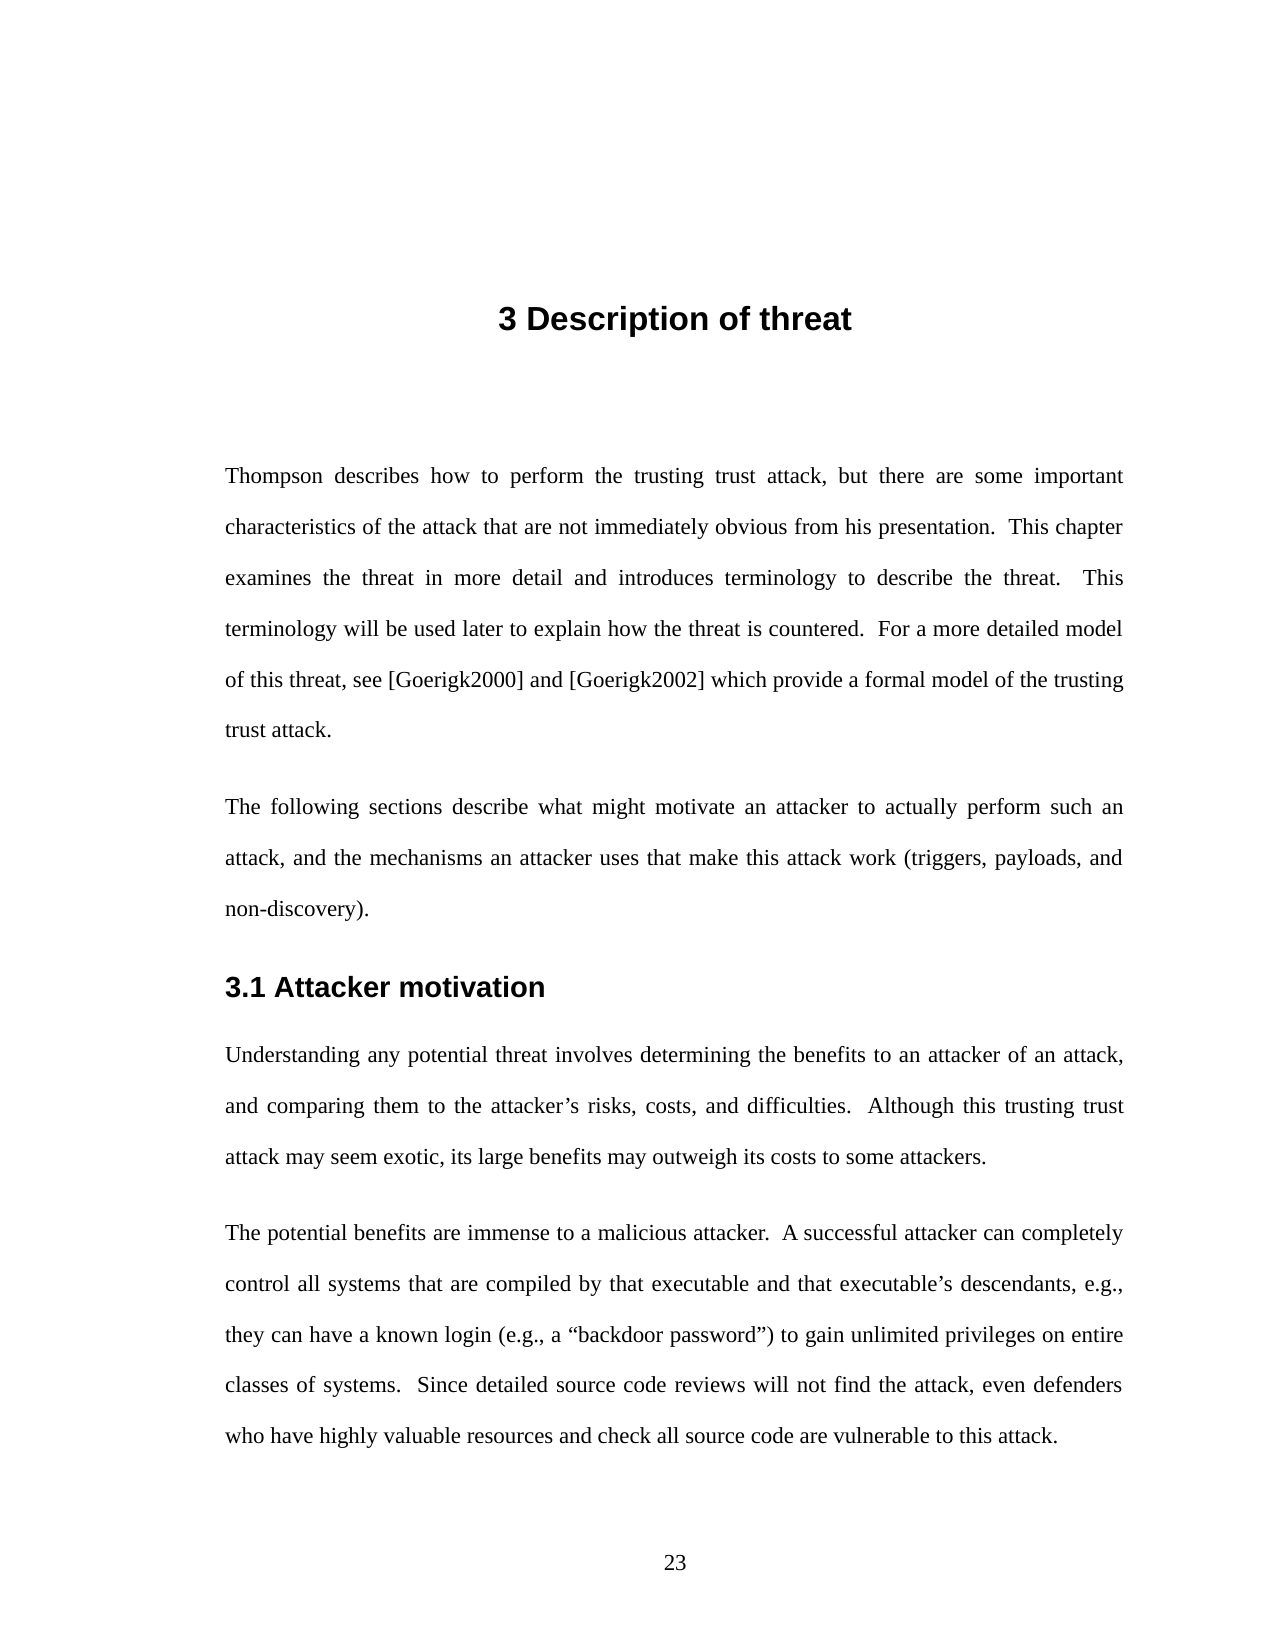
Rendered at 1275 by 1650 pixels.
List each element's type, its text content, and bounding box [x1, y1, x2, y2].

text Thompson describes how to perform the trusting trust attack, but there are some important characteristics of the attack that are not immediately obvious from his presentation. This chapter examines the threat in more detail and introduces terminology to describe the threat. This terminology will be used later to explain how the threat is countered. For a more detailed model of this threat, see [Goerigk2000] and [Goerigk2002] which provide a formal model of the trusting trust attack. [225, 463, 1125, 743]
subtitle Description of threat [225, 300, 1125, 337]
text The following sections describe what might motivate an attacker to actually perform such an attack, and the mechanisms an attacker uses that make this attack work (triggers, payloads, and non-discovery). [225, 794, 1125, 921]
text The potential benefits are immense to a malicious attacker. A successful attacker can completely control all systems that are compiled by that executable and that executable’s descendants, e.g., they can have a known login (e.g., a “backdoor password”) to gain unlimited privileges on entire classes of systems. Since detailed source code reviews will not find the attack, even defenders who have highly valuable resources and check all source code are vulnerable to this attack. [225, 1220, 1125, 1449]
subtitle Attacker motivation [225, 971, 1125, 1004]
text Understanding any potential threat involves determining the benefits to an attacker of an attack, and comparing them to the attacker’s risks, costs, and difficulties. Although this trusting trust attack may seem exotic, its large benefits may outweigh its costs to some attackers. [225, 1042, 1125, 1169]
